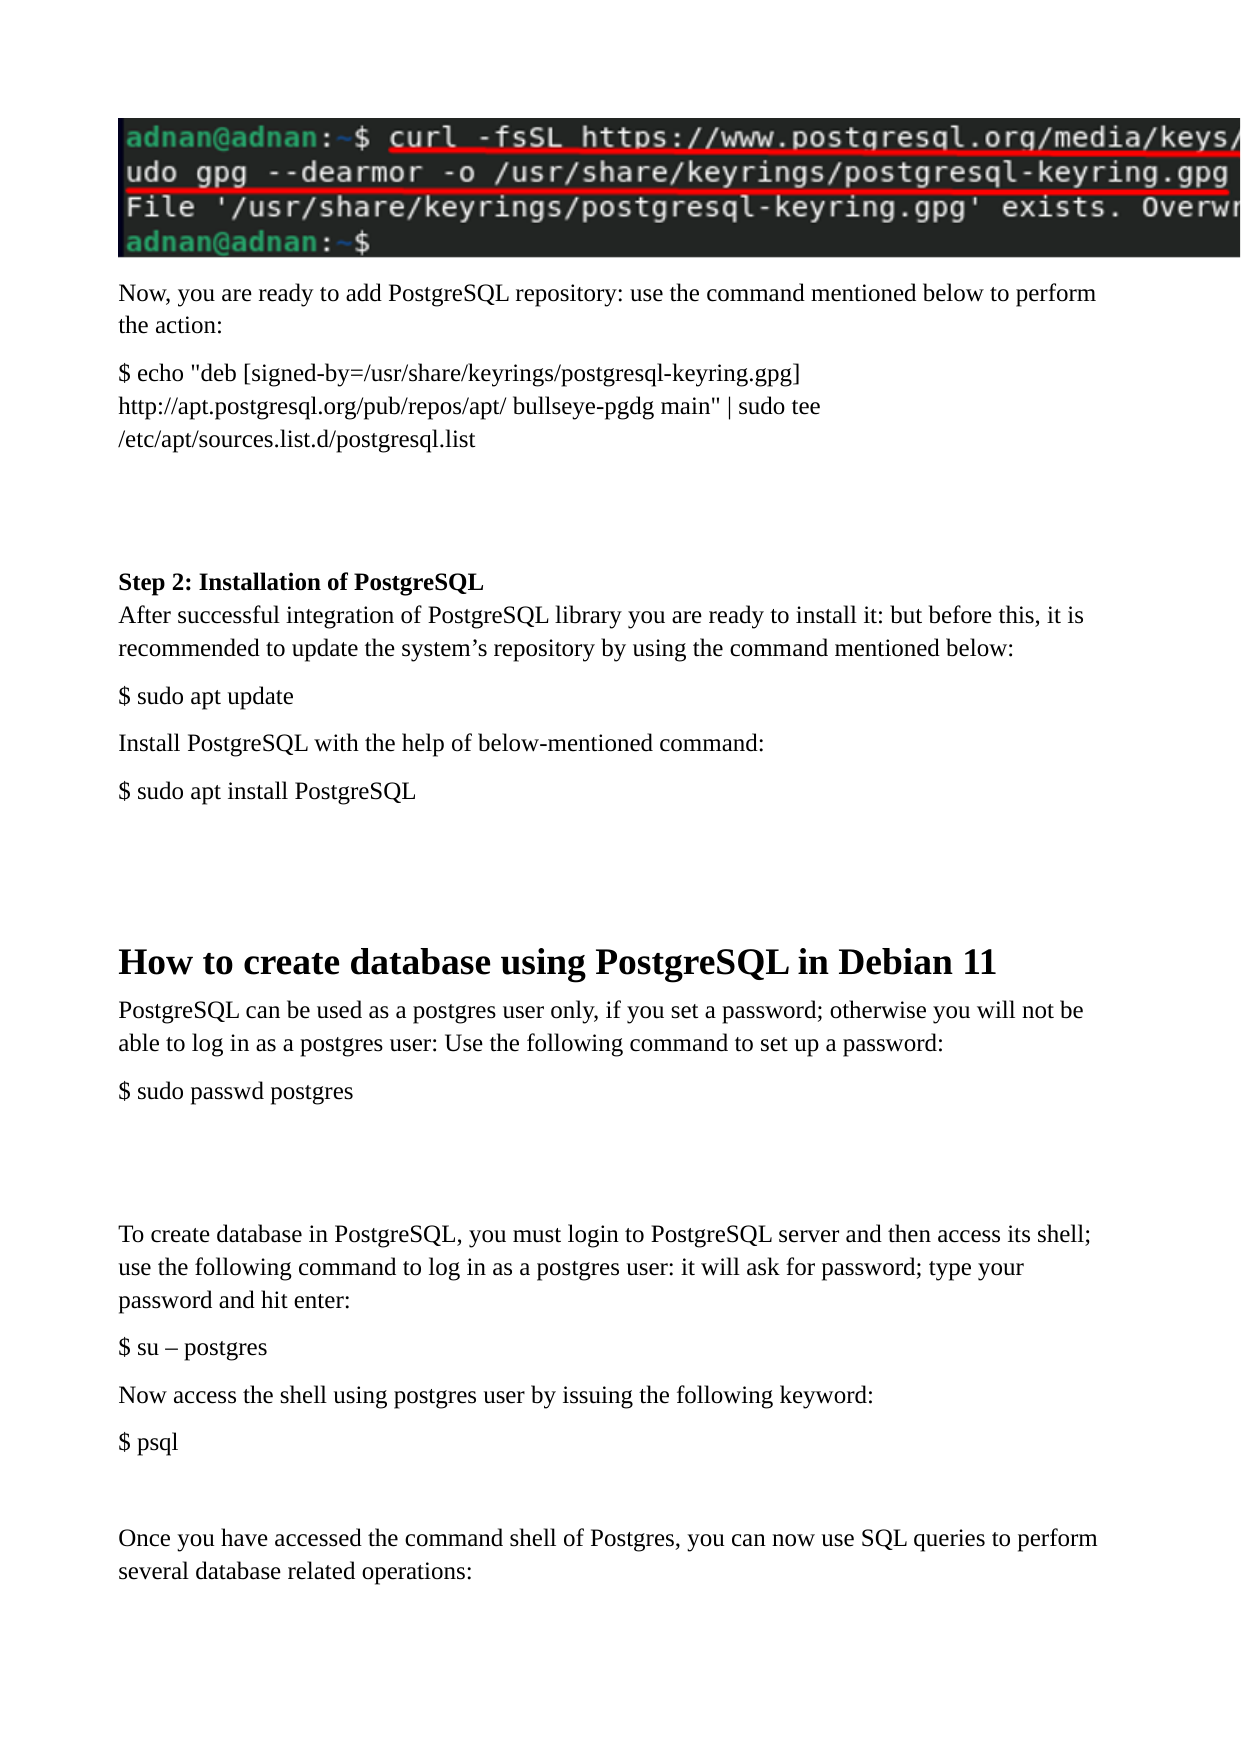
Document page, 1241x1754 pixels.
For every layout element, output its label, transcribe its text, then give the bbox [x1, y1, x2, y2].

picture [118, 118, 1241, 259]
text Once you have accessed the command shell of Postgres, you can now use SQL queries to perform several database related operations: [118, 1523, 1122, 1584]
text PostgreSQL can be used as a postgres user only, if you set a password; otherwise you will not be able to log in as a postgres user: Use the following command to set up a password: [118, 995, 1122, 1057]
text $ psql [118, 1427, 1122, 1456]
text $ sudo passwd postgres [118, 1076, 1122, 1104]
subtitle How to create database using PostgreSQL in Debian 11 [118, 939, 1122, 983]
text To create database in PostgreSQL, you must login to PostgreSQL server and then access its shell; use the following command to log in as a postgres user: it will ask for password; type your password and hit enter: [118, 1219, 1122, 1313]
text Now access the shell using postgres user by issuing the following keyword: [118, 1380, 1122, 1409]
text Install PostgreSQL with the help of below-mentioned command: [118, 728, 1122, 757]
text $ sudo apt update [118, 681, 1122, 709]
text $ su – postgres [118, 1332, 1122, 1361]
text Now, you are ready to add PostgreSQL repository: use the command mentioned below to perform the action: [118, 278, 1122, 339]
text Step 2: Installation of PostgreSQL After successful integration of PostgreSQL library you are ready to install it: but before this, it is recommended to update the system’s repository by using the command mentioned below: [118, 567, 1122, 662]
text $ sudo apt install PostgreSQL [118, 776, 1122, 805]
text $ echo "deb [signed-by=/usr/share/keyrings/postgresql-keyring.gpg] http://apt.postgresql.org/pub/repos/apt/ bullseye-pgdg main" | sudo tee /etc/apt/sources.list.d/postgresql.list [118, 358, 1122, 453]
